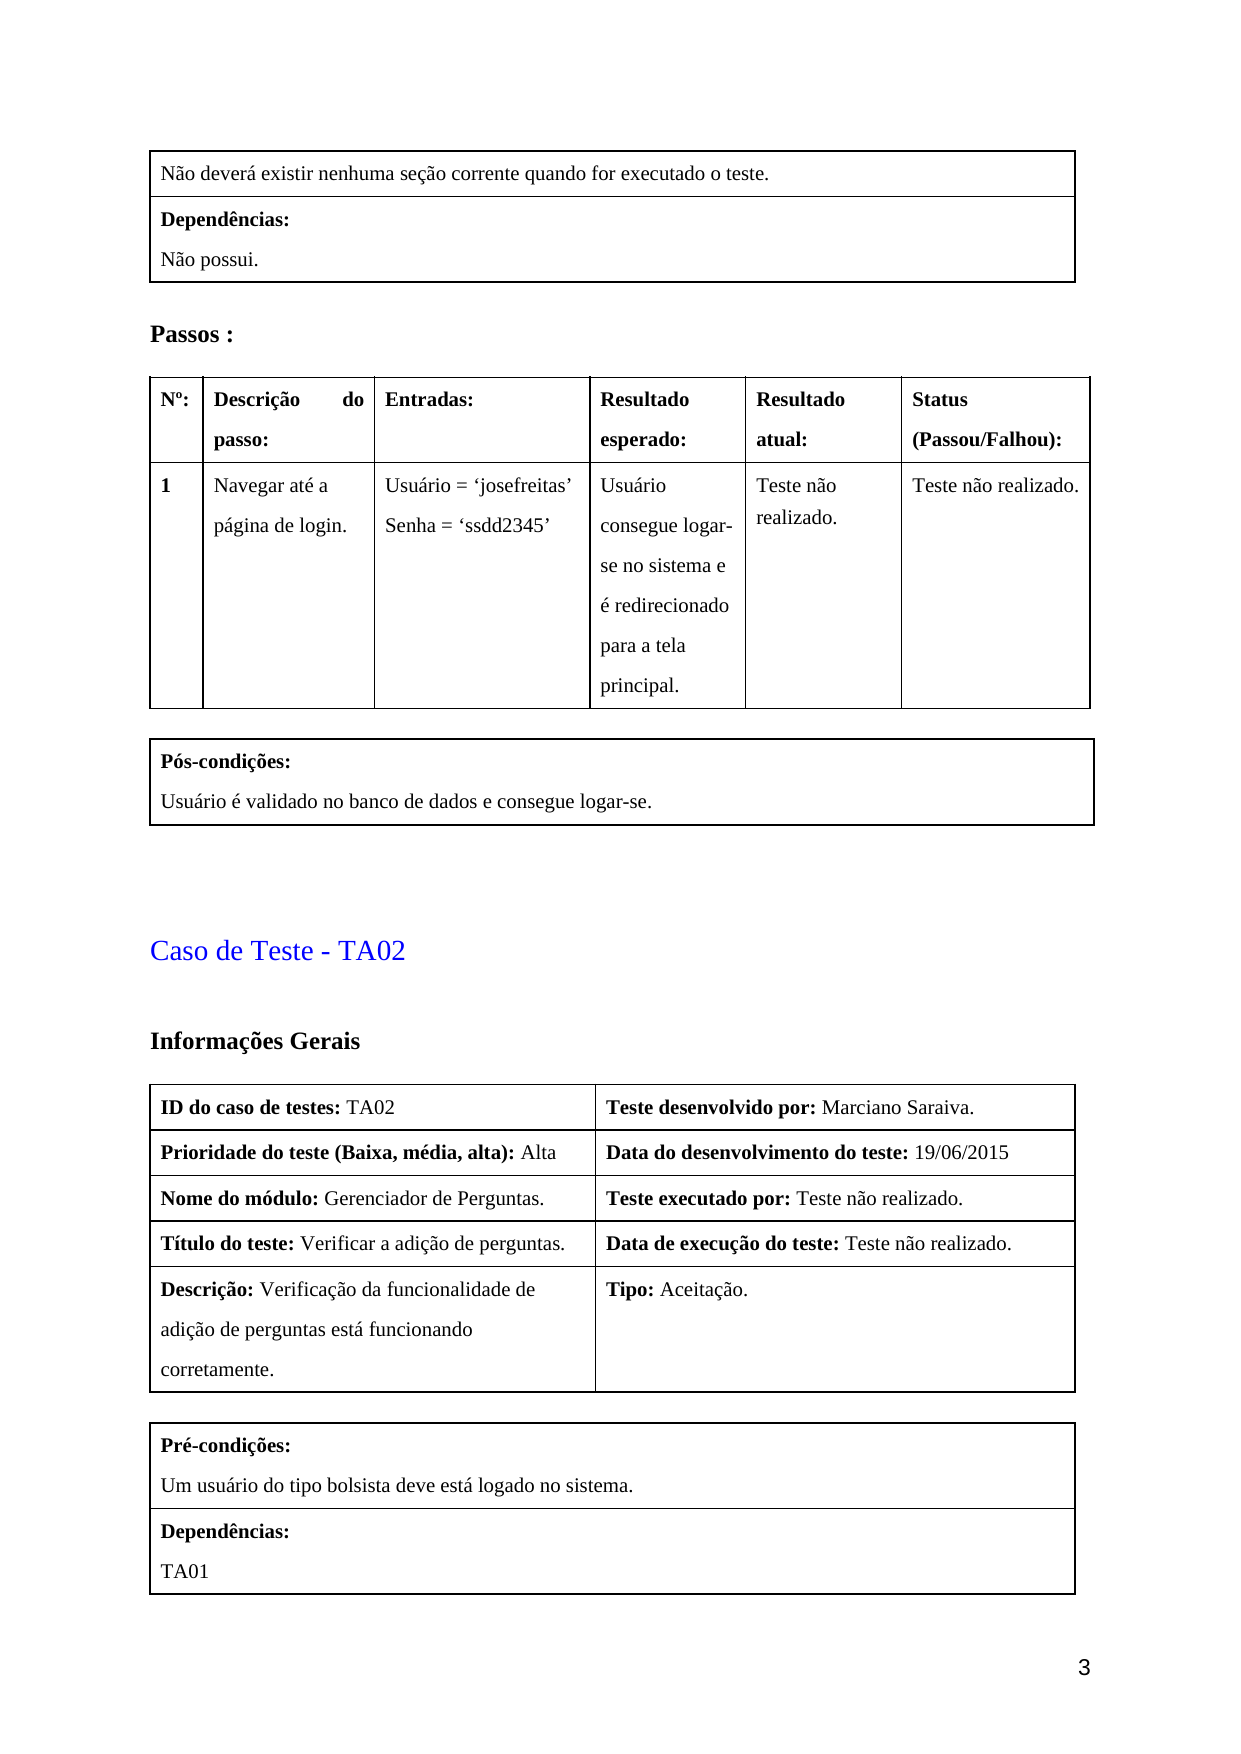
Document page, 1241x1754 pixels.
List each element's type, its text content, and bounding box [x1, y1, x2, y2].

table_cell Tipo: Aceitação. [596, 1267, 1074, 1391]
table_cell Descrição: Verificação da funcionalidade de adição de perguntas está funcionando corretamente. [151, 1267, 595, 1391]
table_cell Data de execução do teste: Teste não realizado. [596, 1222, 1074, 1266]
subtitle Informações Gerais [150, 1027, 1091, 1055]
table_cell Teste executado por: Teste não realizado. [596, 1176, 1074, 1220]
table_cell Prioridade do teste (Baixa, média, alta): Alta [151, 1131, 595, 1174]
subtitle Passos : [150, 320, 1091, 348]
table_header Pós-condições: Usuário é validado no banco de dados e consegue logar-se. [151, 740, 1093, 824]
table_cell Dependências: Não possui. [151, 197, 1074, 281]
table_cell Teste não realizado. [746, 463, 901, 707]
table_cell Nome do módulo: Gerenciador de Perguntas. [151, 1176, 595, 1220]
subtitle Caso de Teste - TA02 [150, 934, 1091, 966]
table_header Entradas: [375, 378, 589, 462]
table_header Descrição do passo: [204, 378, 374, 462]
table_cell Teste não realizado. [902, 463, 1089, 707]
table_cell Navegar até a página de login. [204, 463, 374, 707]
table_header Teste desenvolvido por: Marciano Saraiva. [596, 1085, 1074, 1129]
table_cell 1 [151, 463, 202, 707]
table_header Não deverá existir nenhuma seção corrente quando for executado o teste. [151, 152, 1074, 196]
table_cell Usuário = ‘josefreitas’ Senha = ‘ssdd2345’ [375, 463, 589, 707]
table_cell Data do desenvolvimento do teste: 19/06/2015 [596, 1131, 1074, 1174]
table_cell Usuário consegue logar-se no sistema e é redirecionado para a tela principal. [591, 463, 745, 707]
table_header Nº: [151, 378, 202, 462]
table_header Resultado atual: [746, 378, 901, 462]
table_header Status (Passou/Falhou): [902, 378, 1089, 462]
table_cell Dependências: TA01 [151, 1509, 1074, 1593]
table_cell Título do teste: Verificar a adição de perguntas. [151, 1222, 595, 1266]
table_header Pré-condições: Um usuário do tipo bolsista deve está logado no sistema. [151, 1424, 1074, 1508]
table_header Resultado esperado: [591, 378, 745, 462]
table_header ID do caso de testes: TA02 [151, 1085, 595, 1129]
